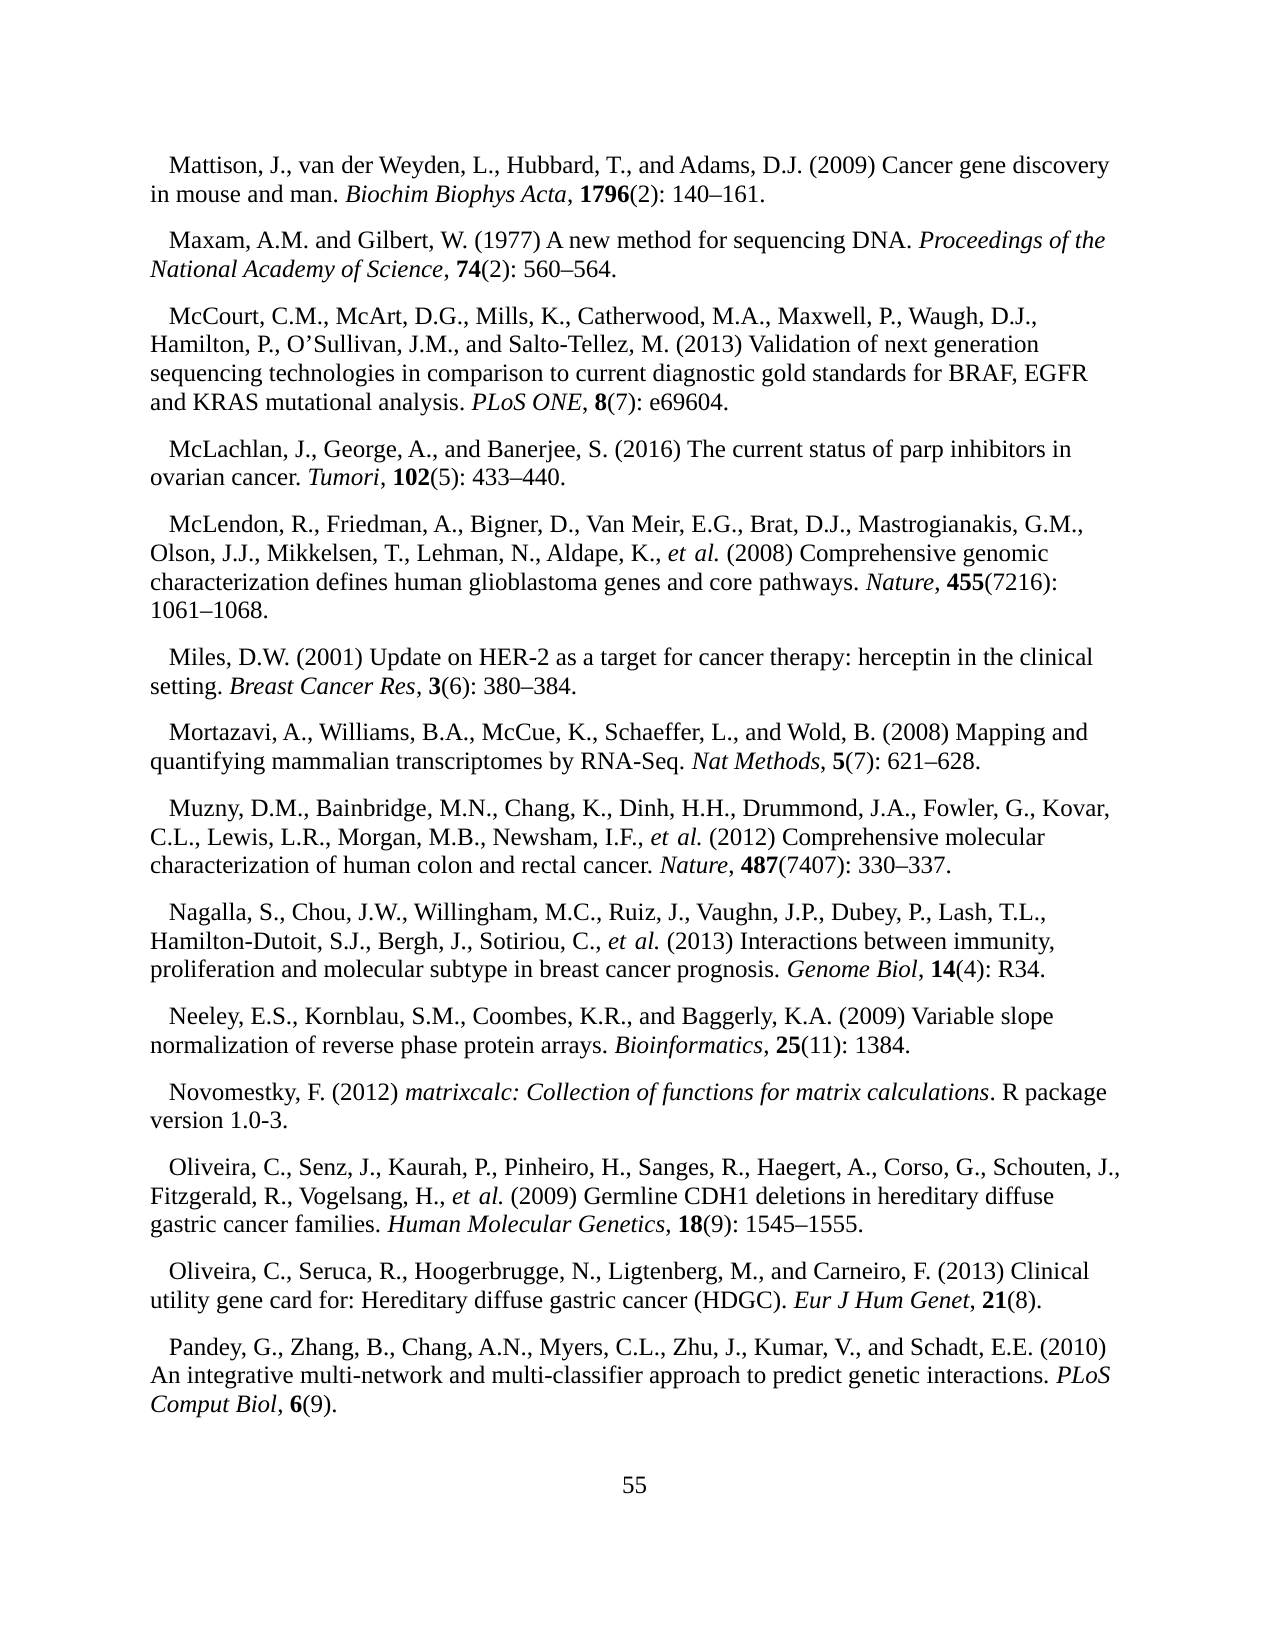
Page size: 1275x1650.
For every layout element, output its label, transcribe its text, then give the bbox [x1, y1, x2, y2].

text McCourt, C.M., McArt, D.G., Mills, K., Catherwood, M.A., Maxwell, P., Waugh, D.J., Hamilton, P., O’Sullivan, J.M., and Salto-Tellez, M. (2013) Validation of next generation sequencing technologies in comparison to current diagnostic gold standards for BRAF, EGFR and KRAS mutational analysis. PLoS ONE, 8(7): e69604. [150, 301, 1125, 416]
text Novomestky, F. (2012) matrixcalc: Collection of functions for matrix calculations. R package version 1.0-3. [150, 1077, 1125, 1134]
text Nagalla, S., Chou, J.W., Willingham, M.C., Ruiz, J., Vaughn, J.P., Dubey, P., Lash, T.L., Hamilton-Dutoit, S.J., Bergh, J., Sotiriou, C., et al. (2013) Interactions between immunity, proliferation and molecular subtype in breast cancer prognosis. Genome Biol, 14(4): R34. [150, 897, 1125, 983]
text Oliveira, C., Seruca, R., Hoogerbrugge, N., Ligtenberg, M., and Carneiro, F. (2013) Clinical utility gene card for: Hereditary diffuse gastric cancer (HDGC). Eur J Hum Genet, 21(8). [150, 1256, 1125, 1314]
text Miles, D.W. (2001) Update on HER-2 as a target for cancer therapy: herceptin in the clinical setting. Breast Cancer Res, 3(6): 380–384. [150, 642, 1125, 699]
text Maxam, A.M. and Gilbert, W. (1977) A new method for sequencing DNA. Proceedings of the National Academy of Science, 74(2): 560–564. [150, 225, 1125, 283]
text Pandey, G., Zhang, B., Chang, A.N., Myers, C.L., Zhu, J., Kumar, V., and Schadt, E.E. (2010) An integrative multi-network and multi-classifier approach to predict genetic interactions. PLoS Comput Biol, 6(9). [150, 1332, 1125, 1418]
text Muzny, D.M., Bainbridge, M.N., Chang, K., Dinh, H.H., Drummond, J.A., Fowler, G., Kovar, C.L., Lewis, L.R., Morgan, M.B., Newsham, I.F., et al. (2012) Comprehensive molecular characterization of human colon and rectal cancer. Nature, 487(7407): 330–337. [150, 793, 1125, 879]
text McLendon, R., Friedman, A., Bigner, D., Van Meir, E.G., Brat, D.J., Mastrogianakis, G.M., Olson, J.J., Mikkelsen, T., Lehman, N., Aldape, K., et al. (2008) Comprehensive genomic characterization defines human glioblastoma genes and core pathways. Nature, 455(7216): 1061–1068. [150, 509, 1125, 624]
text Mortazavi, A., Williams, B.A., McCue, K., Schaeffer, L., and Wold, B. (2008) Mapping and quantifying mammalian transcriptomes by RNA-Seq. Nat Methods, 5(7): 621–628. [150, 717, 1125, 775]
text Neeley, E.S., Kornblau, S.M., Coombes, K.R., and Baggerly, K.A. (2009) Variable slope normalization of reverse phase protein arrays. Bioinformatics, 25(11): 1384. [150, 1001, 1125, 1059]
text Mattison, J., van der Weyden, L., Hubbard, T., and Adams, D.J. (2009) Cancer gene discovery in mouse and man. Biochim Biophys Acta, 1796(2): 140–161. [150, 150, 1125, 207]
text McLachlan, J., George, A., and Banerjee, S. (2016) The current status of parp inhibitors in ovarian cancer. Tumori, 102(5): 433–440. [150, 434, 1125, 491]
text Oliveira, C., Senz, J., Kaurah, P., Pinheiro, H., Sanges, R., Haegert, A., Corso, G., Schouten, J., Fitzgerald, R., Vogelsang, H., et al. (2009) Germline CDH1 deletions in hereditary diffuse gastric cancer families. Human Molecular Genetics, 18(9): 1545–1555. [150, 1152, 1125, 1238]
